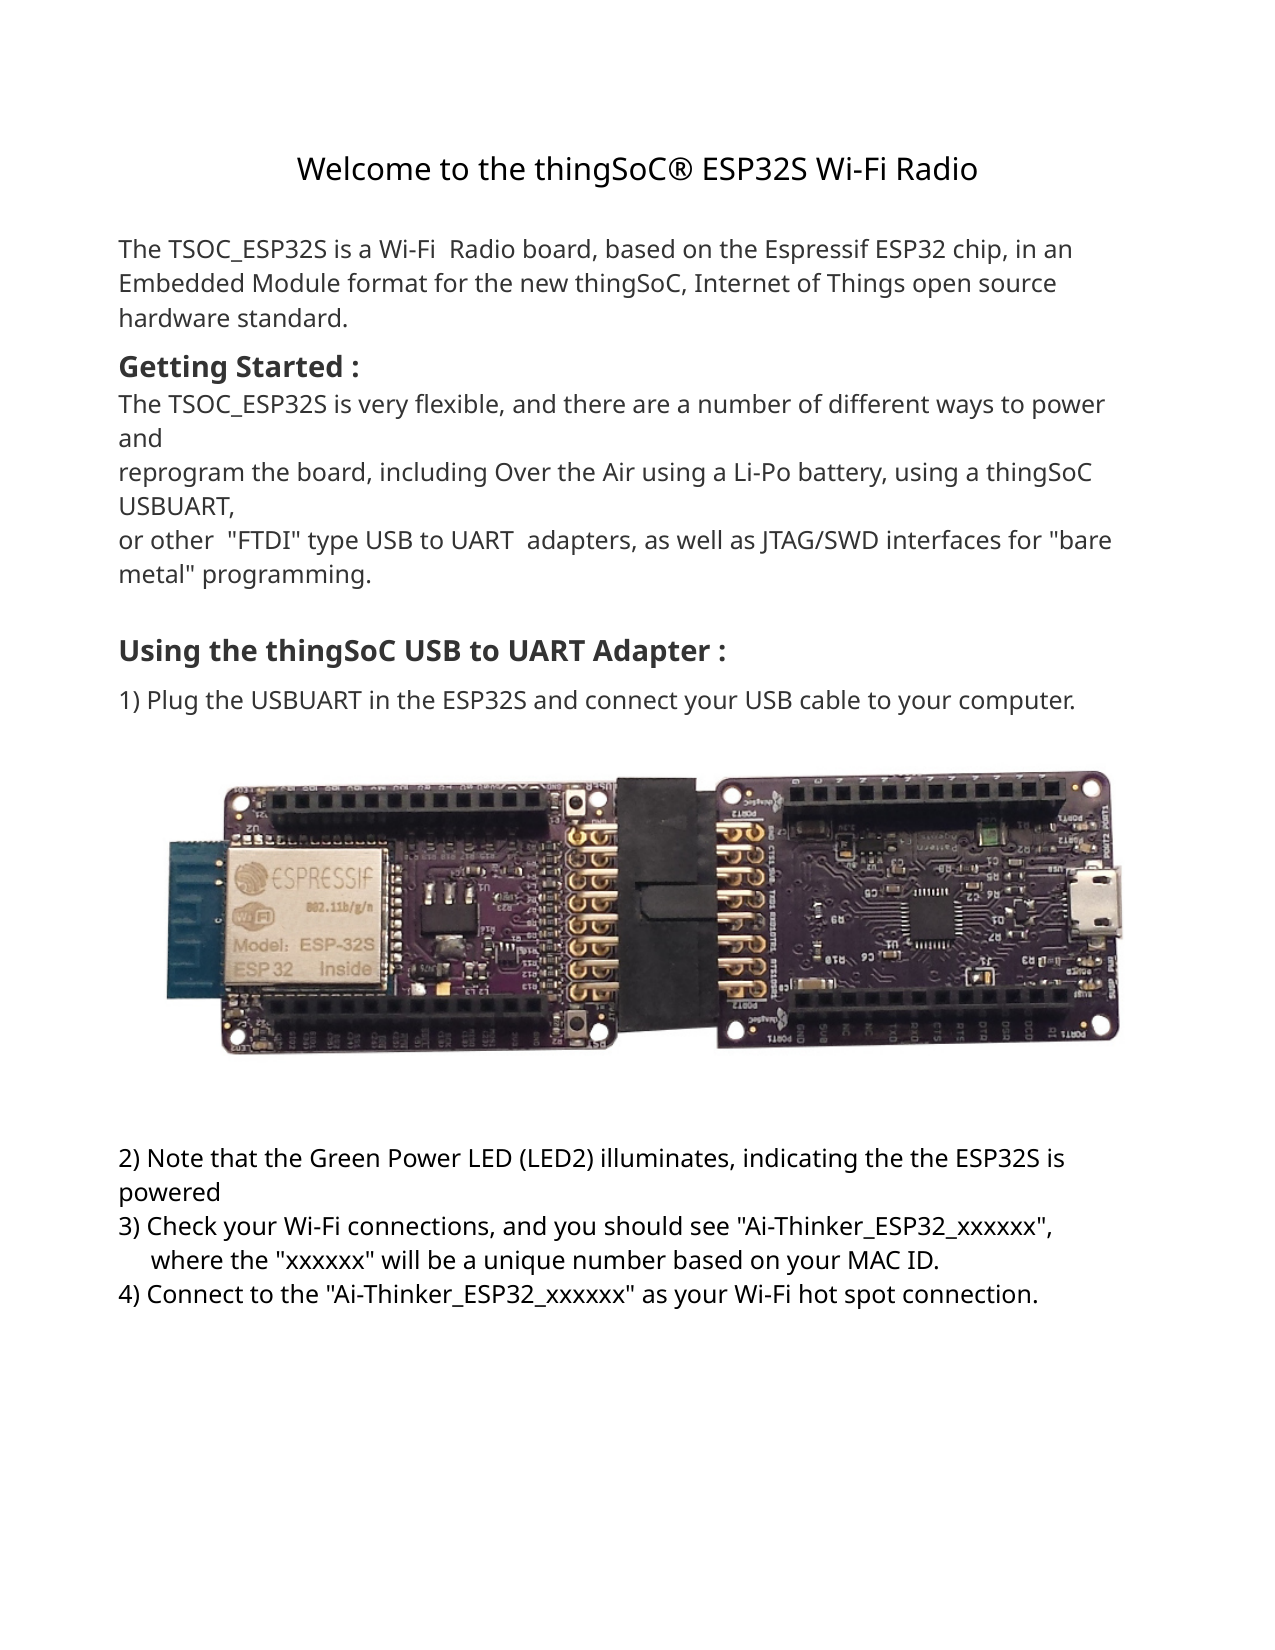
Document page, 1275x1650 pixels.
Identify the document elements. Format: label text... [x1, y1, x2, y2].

picture [118, 729, 1157, 1086]
text Getting Started : The TSOC_ESP32S is very flexible, and there are a number of different ways to power and reprogram the board, including Over the Air using a Li-Po battery, using a thingSoC USBUART, or other "FTDI" type USB to UART adapters, as well as JTAG/SWD interfaces for "bare metal" programming. Using the thingSoC USB to UART Adapter : [118, 347, 1157, 670]
text 2) Note that the Green Power LED (LED2) illuminates, indicating the the ESP32S is powered 3) Check your Wi-Fi connections, and you should see "Ai-Thinker_ESP32_xxxxxx", where the "xxxxxx" will be a unique number based on your MAC ID. 4) Connect to the "Ai-Thinker_ESP32_xxxxxx" as your Wi-Fi hot spot connection. [118, 1141, 1157, 1311]
text The TSOC_ESP32S is a Wi-Fi Radio board, based on the Espressif ESP32 chip, in an Embedded Module format for the new thingSoC, Internet of Things open source hardware standard. [118, 232, 1157, 334]
text 1) Plug the USBUART in the ESP32S and connect your USB cable to your computer. [118, 683, 1157, 717]
text Welcome to the thingSoC® ESP32S Wi-Fi Radio [118, 147, 1157, 232]
